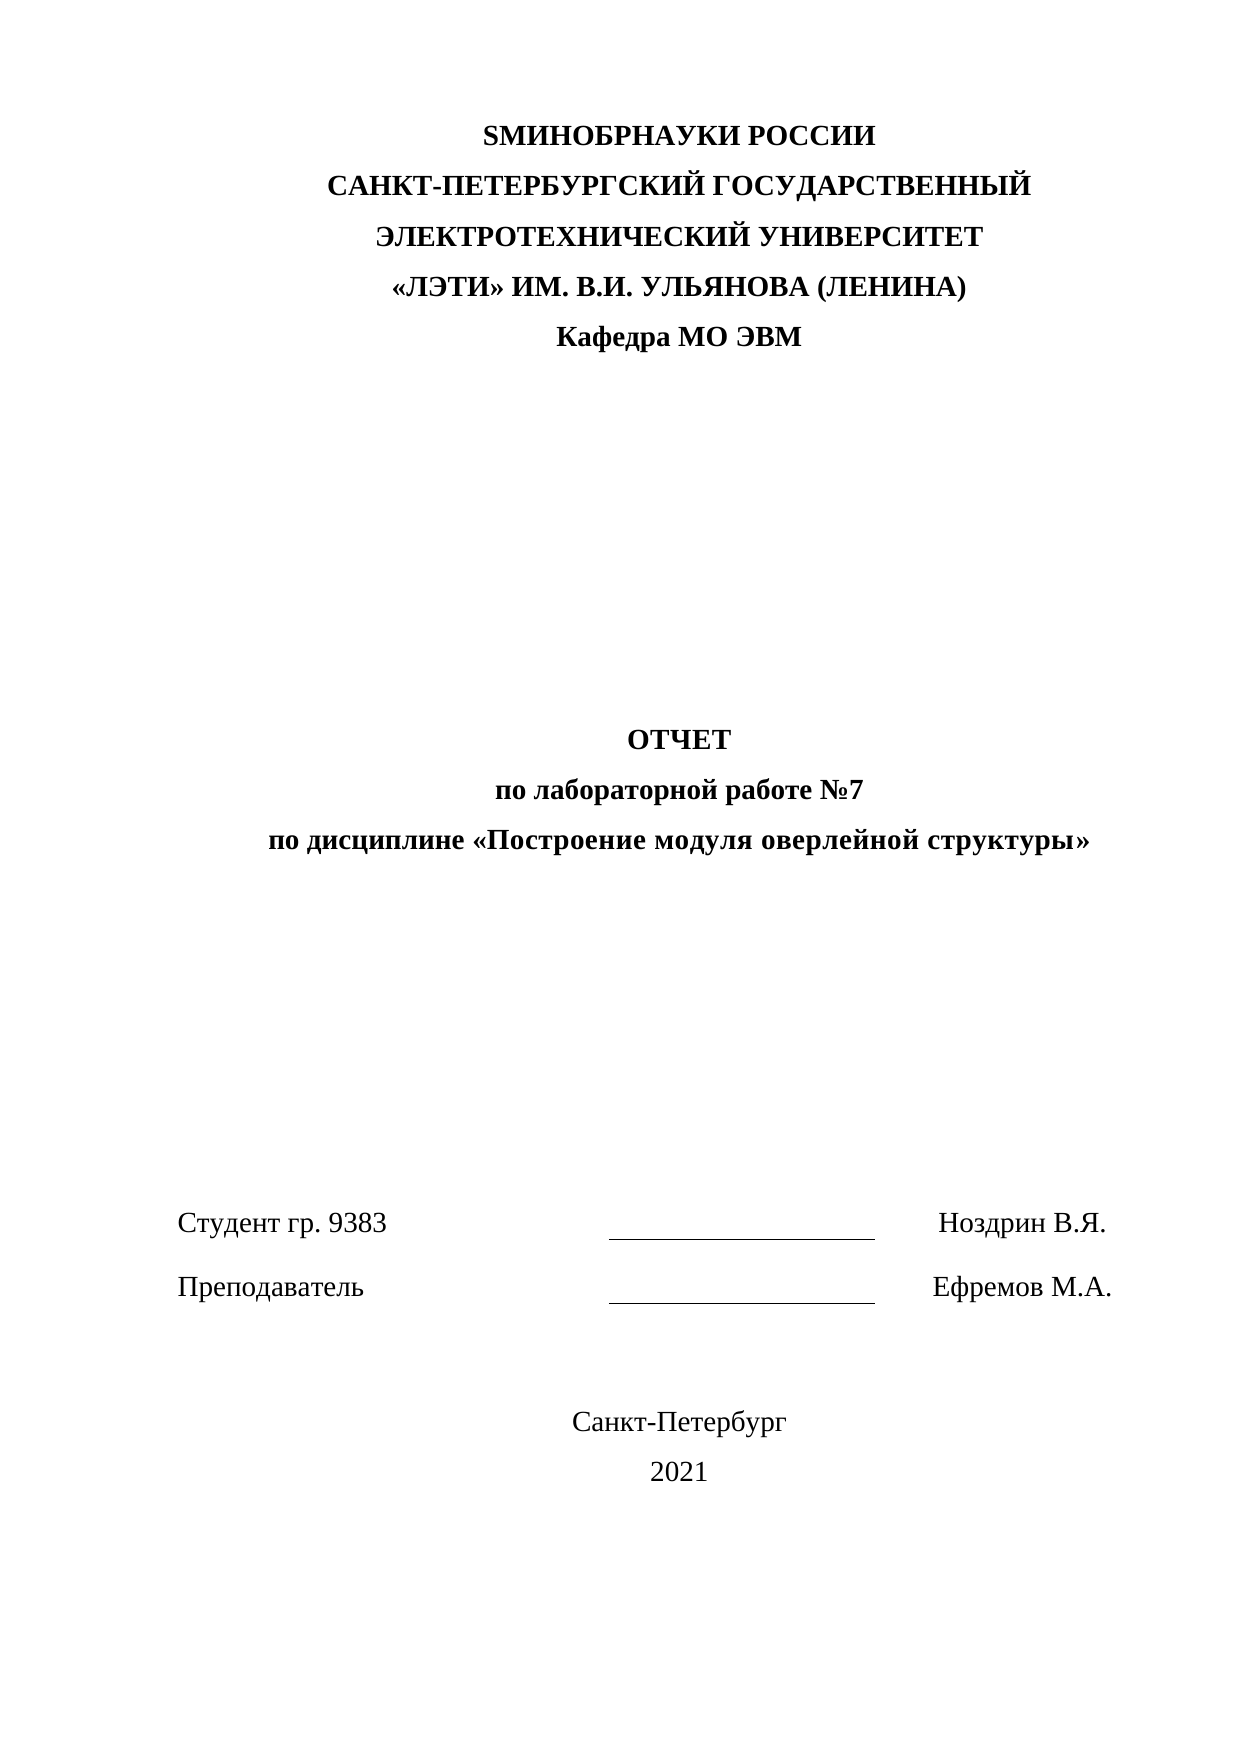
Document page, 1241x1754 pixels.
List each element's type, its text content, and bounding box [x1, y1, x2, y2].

table_cell Преподаватель [166, 1239, 609, 1303]
text по лабораторной работе №7 [177, 772, 1181, 806]
text 2021 [177, 1454, 1181, 1488]
table_header Ноздрин В.Я. [875, 1175, 1170, 1239]
table_header Студент гр. 9383 [166, 1175, 609, 1239]
table_cell [609, 1240, 875, 1303]
text «ЛЭТИ» им. В.И. Ульянова (Ленина) [177, 269, 1181, 303]
text SМИНОБРНАУКИ РОССИИ [177, 118, 1181, 152]
table_header [609, 1175, 875, 1239]
text Санкт-Петербургский государственный [177, 168, 1181, 202]
table_cell Ефремов М.А. [875, 1239, 1170, 1303]
text электротехнический университет [177, 219, 1181, 252]
text отчет [177, 722, 1181, 755]
text Санкт-Петербург [177, 1404, 1181, 1438]
text по дисциплине «Построение модуля оверлейной структуры» [177, 822, 1181, 856]
text Кафедра МО ЭВМ [177, 319, 1181, 353]
